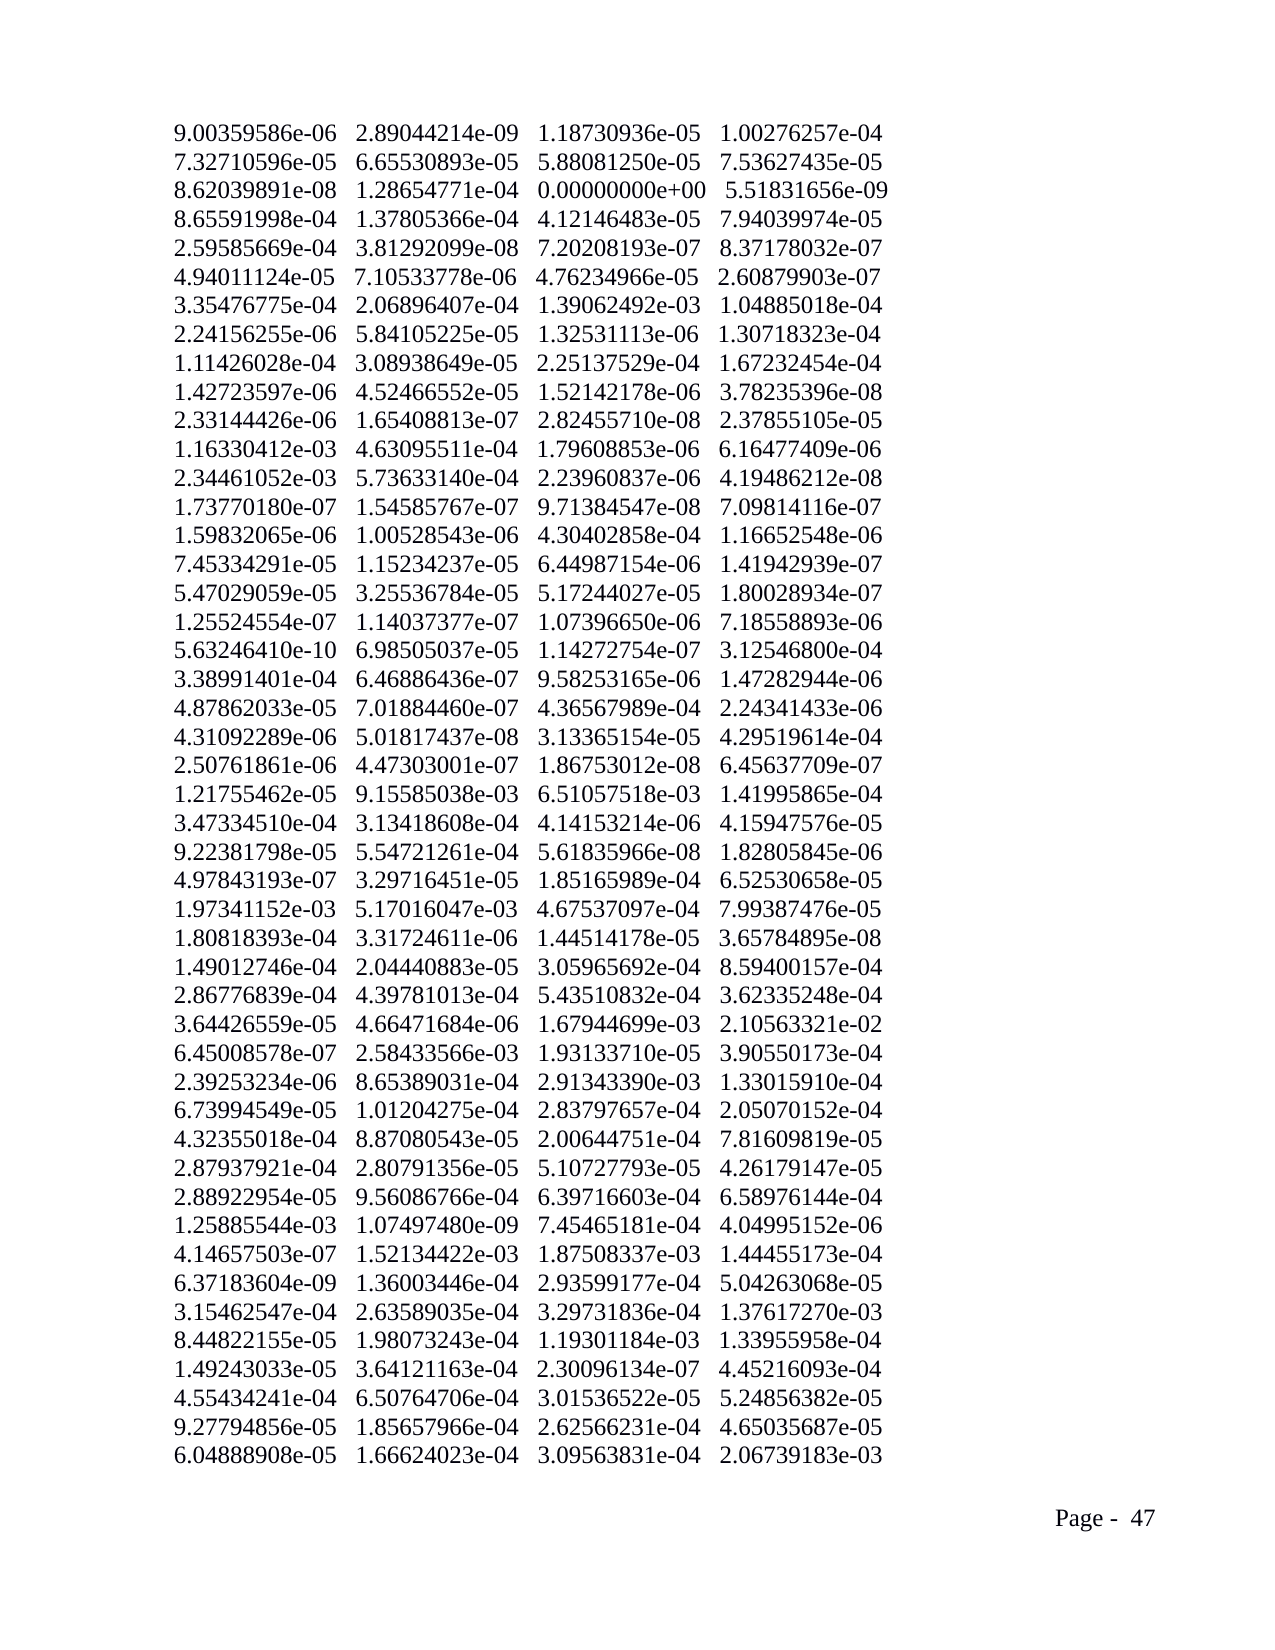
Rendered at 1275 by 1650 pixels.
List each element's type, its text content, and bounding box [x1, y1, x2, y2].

text 3.15462547e-04 2.63589035e-04 3.29731836e-04 1.37617270e-03 [155, 1297, 1157, 1326]
text 1.80818393e-04 3.31724611e-06 1.44514178e-05 3.65784895e-08 [155, 923, 1157, 952]
text 3.35476775e-04 2.06896407e-04 1.39062492e-03 1.04885018e-04 [155, 291, 1157, 319]
text 8.65591998e-04 1.37805366e-04 4.12146483e-05 7.94039974e-05 [155, 204, 1157, 233]
text 1.49012746e-04 2.04440883e-05 3.05965692e-04 8.59400157e-04 [155, 952, 1157, 981]
text 2.39253234e-06 8.65389031e-04 2.91343390e-03 1.33015910e-04 [155, 1067, 1157, 1096]
text 1.25885544e-03 1.07497480e-09 7.45465181e-04 4.04995152e-06 [155, 1211, 1157, 1239]
text 7.45334291e-05 1.15234237e-05 6.44987154e-06 1.41942939e-07 [155, 549, 1157, 578]
text 2.50761861e-06 4.47303001e-07 1.86753012e-08 6.45637709e-07 [155, 751, 1157, 779]
text 2.59585669e-04 3.81292099e-08 7.20208193e-07 8.37178032e-07 [155, 233, 1157, 262]
text 9.27794856e-05 1.85657966e-04 2.62566231e-04 4.65035687e-05 [155, 1412, 1157, 1441]
text 4.97843193e-07 3.29716451e-05 1.85165989e-04 6.52530658e-05 [155, 866, 1157, 894]
text 8.44822155e-05 1.98073243e-04 1.19301184e-03 1.33955958e-04 [155, 1326, 1157, 1354]
text 6.37183604e-09 1.36003446e-04 2.93599177e-04 5.04263068e-05 [155, 1268, 1157, 1297]
text 1.16330412e-03 4.63095511e-04 1.79608853e-06 6.16477409e-06 [155, 434, 1157, 463]
text 4.55434241e-04 6.50764706e-04 3.01536522e-05 5.24856382e-05 [155, 1383, 1157, 1412]
text 4.94011124e-05 7.10533778e-06 4.76234966e-05 2.60879903e-07 [155, 262, 1157, 291]
text 1.59832065e-06 1.00528543e-06 4.30402858e-04 1.16652548e-06 [155, 521, 1157, 549]
text 9.22381798e-05 5.54721261e-04 5.61835966e-08 1.82805845e-06 [155, 837, 1157, 866]
text 2.24156255e-06 5.84105225e-05 1.32531113e-06 1.30718323e-04 [155, 319, 1157, 348]
text 2.33144426e-06 1.65408813e-07 2.82455710e-08 2.37855105e-05 [155, 406, 1157, 434]
text 5.47029059e-05 3.25536784e-05 5.17244027e-05 1.80028934e-07 [155, 578, 1157, 607]
text 1.25524554e-07 1.14037377e-07 1.07396650e-06 7.18558893e-06 [155, 607, 1157, 636]
text 1.42723597e-06 4.52466552e-05 1.52142178e-06 3.78235396e-08 [155, 377, 1157, 406]
text 2.34461052e-03 5.73633140e-04 2.23960837e-06 4.19486212e-08 [155, 463, 1157, 492]
text 4.31092289e-06 5.01817437e-08 3.13365154e-05 4.29519614e-04 [155, 722, 1157, 751]
text 3.47334510e-04 3.13418608e-04 4.14153214e-06 4.15947576e-05 [155, 808, 1157, 837]
text 3.38991401e-04 6.46886436e-07 9.58253165e-06 1.47282944e-06 [155, 664, 1157, 693]
text 6.45008578e-07 2.58433566e-03 1.93133710e-05 3.90550173e-04 [155, 1038, 1157, 1067]
text 4.14657503e-07 1.52134422e-03 1.87508337e-03 1.44455173e-04 [155, 1239, 1157, 1268]
text 3.64426559e-05 4.66471684e-06 1.67944699e-03 2.10563321e-02 [155, 1009, 1157, 1038]
text 4.32355018e-04 8.87080543e-05 2.00644751e-04 7.81609819e-05 [155, 1124, 1157, 1153]
text 2.88922954e-05 9.56086766e-04 6.39716603e-04 6.58976144e-04 [155, 1182, 1157, 1211]
text 1.11426028e-04 3.08938649e-05 2.25137529e-04 1.67232454e-04 [155, 348, 1157, 377]
text 8.62039891e-08 1.28654771e-04 0.00000000e+00 5.51831656e-09 [155, 176, 1157, 204]
text 2.87937921e-04 2.80791356e-05 5.10727793e-05 4.26179147e-05 [155, 1153, 1157, 1182]
text 6.04888908e-05 1.66624023e-04 3.09563831e-04 2.06739183e-03 [155, 1441, 1157, 1469]
text 5.63246410e-10 6.98505037e-05 1.14272754e-07 3.12546800e-04 [155, 636, 1157, 664]
text 1.21755462e-05 9.15585038e-03 6.51057518e-03 1.41995865e-04 [155, 779, 1157, 808]
text 1.73770180e-07 1.54585767e-07 9.71384547e-08 7.09814116e-07 [155, 492, 1157, 521]
text 2.86776839e-04 4.39781013e-04 5.43510832e-04 3.62335248e-04 [155, 981, 1157, 1009]
text 9.00359586e-06 2.89044214e-09 1.18730936e-05 1.00276257e-04 [155, 118, 1157, 147]
text 1.49243033e-05 3.64121163e-04 2.30096134e-07 4.45216093e-04 [155, 1354, 1157, 1383]
text 6.73994549e-05 1.01204275e-04 2.83797657e-04 2.05070152e-04 [155, 1096, 1157, 1124]
text 1.97341152e-03 5.17016047e-03 4.67537097e-04 7.99387476e-05 [155, 894, 1157, 923]
text 4.87862033e-05 7.01884460e-07 4.36567989e-04 2.24341433e-06 [155, 693, 1157, 722]
text 7.32710596e-05 6.65530893e-05 5.88081250e-05 7.53627435e-05 [155, 147, 1157, 176]
